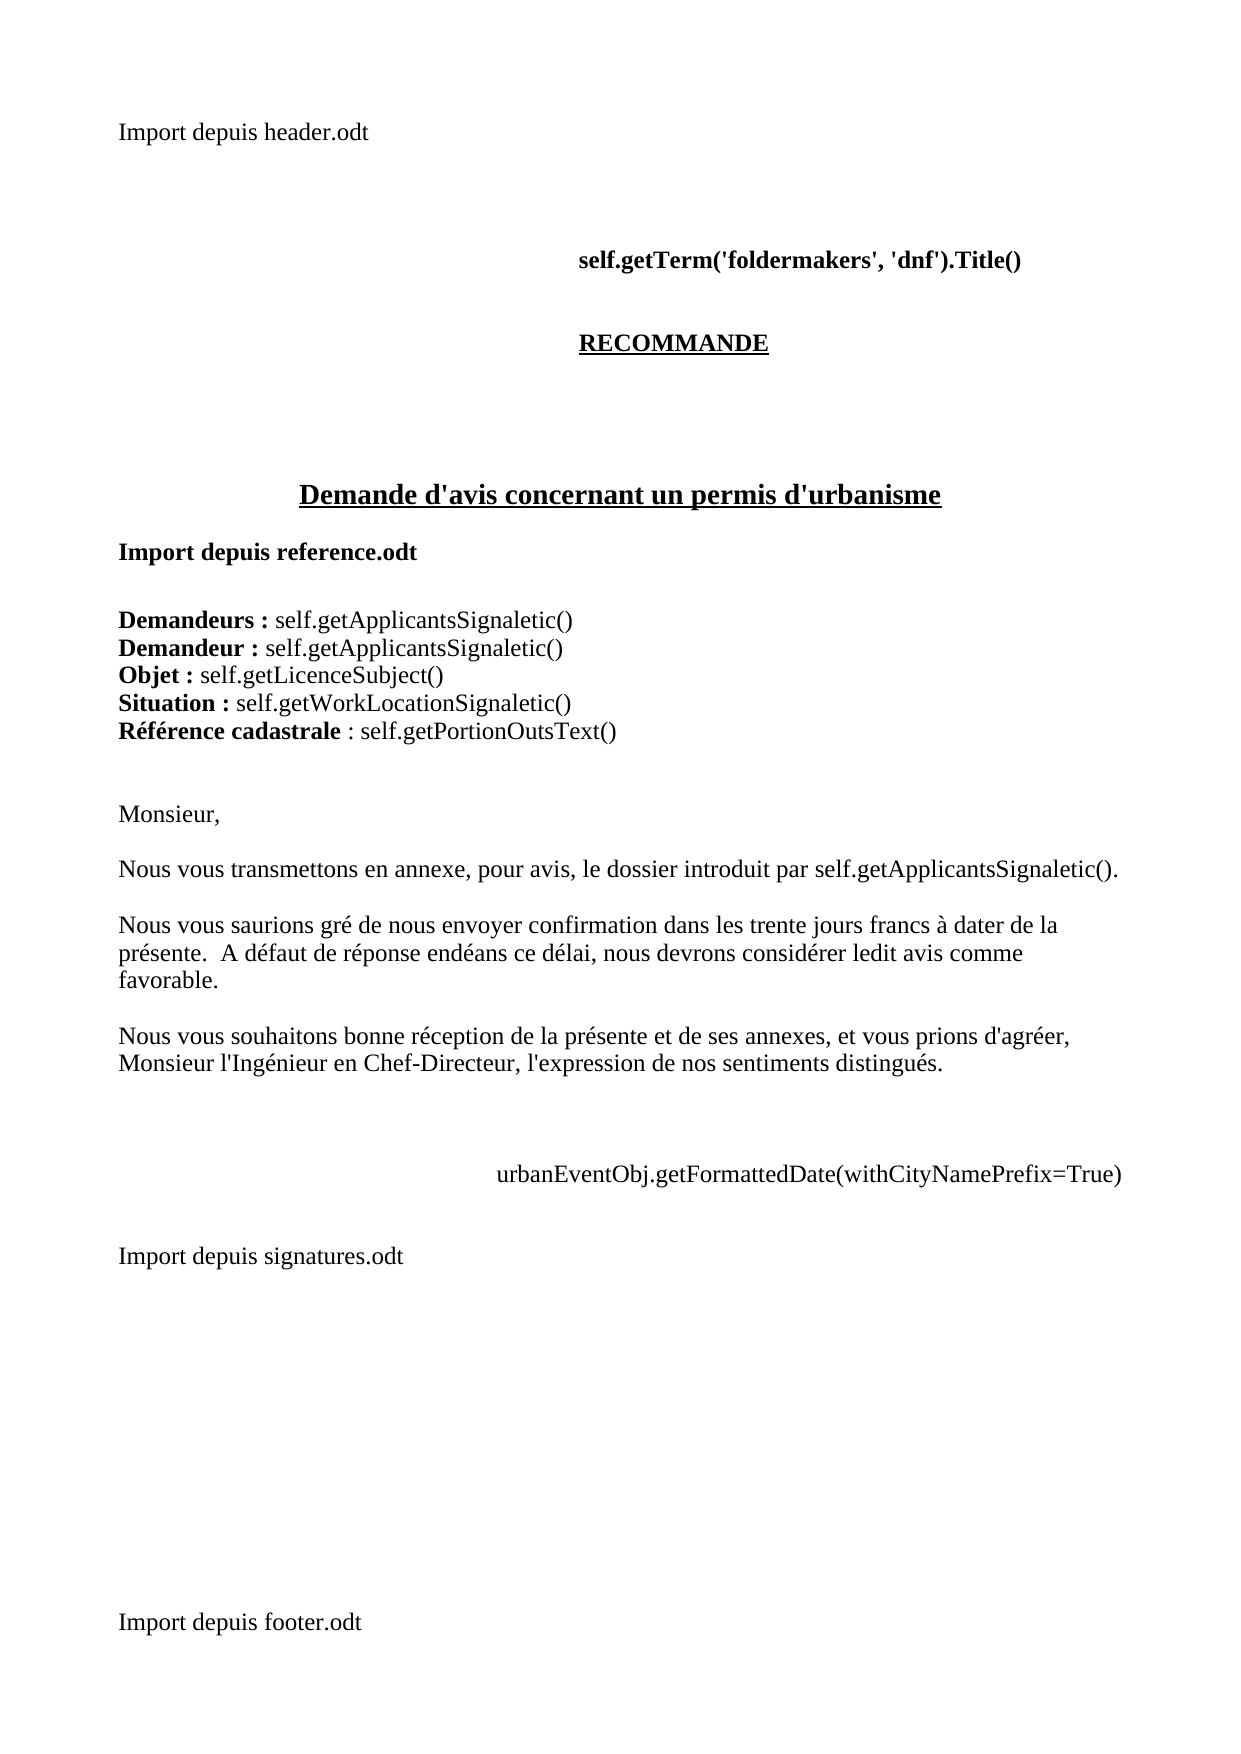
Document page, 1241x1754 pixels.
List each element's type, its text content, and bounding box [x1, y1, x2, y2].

text Demandeurs : self.getApplicantsSignaletic() [118, 606, 1122, 634]
text RECOMMANDE [579, 329, 1029, 357]
text Nous vous souhaitons bonne réception de la présente et de ses annexes, et vous prions d'agréer, Monsieur l'Ingénieur en Chef-Directeur, l'expression de nos sentiments distingués. [118, 1022, 1122, 1077]
text Nous vous saurions gré de nous envoyer confirmation dans les trente jours francs à dater de la présente. A défaut de réponse endéans ce délai, nous devrons considérer ledit avis comme favorable. [118, 911, 1122, 994]
text Monsieur, [118, 800, 1122, 828]
text Situation : self.getWorkLocationSignaletic() [118, 689, 1122, 717]
text Référence cadastrale : self.getPortionOutsText() [118, 717, 1122, 745]
text self.getTerm('foldermakers', 'dnf').Title() [579, 246, 1029, 274]
text Import depuis reference.odt [118, 538, 1122, 566]
text Demande d'avis concernant un permis d'urbanisme [118, 478, 1122, 511]
text Import depuis header.odt [118, 118, 539, 146]
text Import depuis signatures.odt [118, 1242, 1131, 1270]
text urbanEventObj.getFormattedDate(withCityNamePrefix=True) [118, 1160, 1122, 1188]
text Objet : self.getLicenceSubject() [118, 662, 1122, 689]
text Demandeur : self.getApplicantsSignaletic() [118, 634, 1122, 662]
text Nous vous transmettons en annexe, pour avis, le dossier introduit par self.getApplicantsSignaletic(). [118, 856, 1122, 883]
